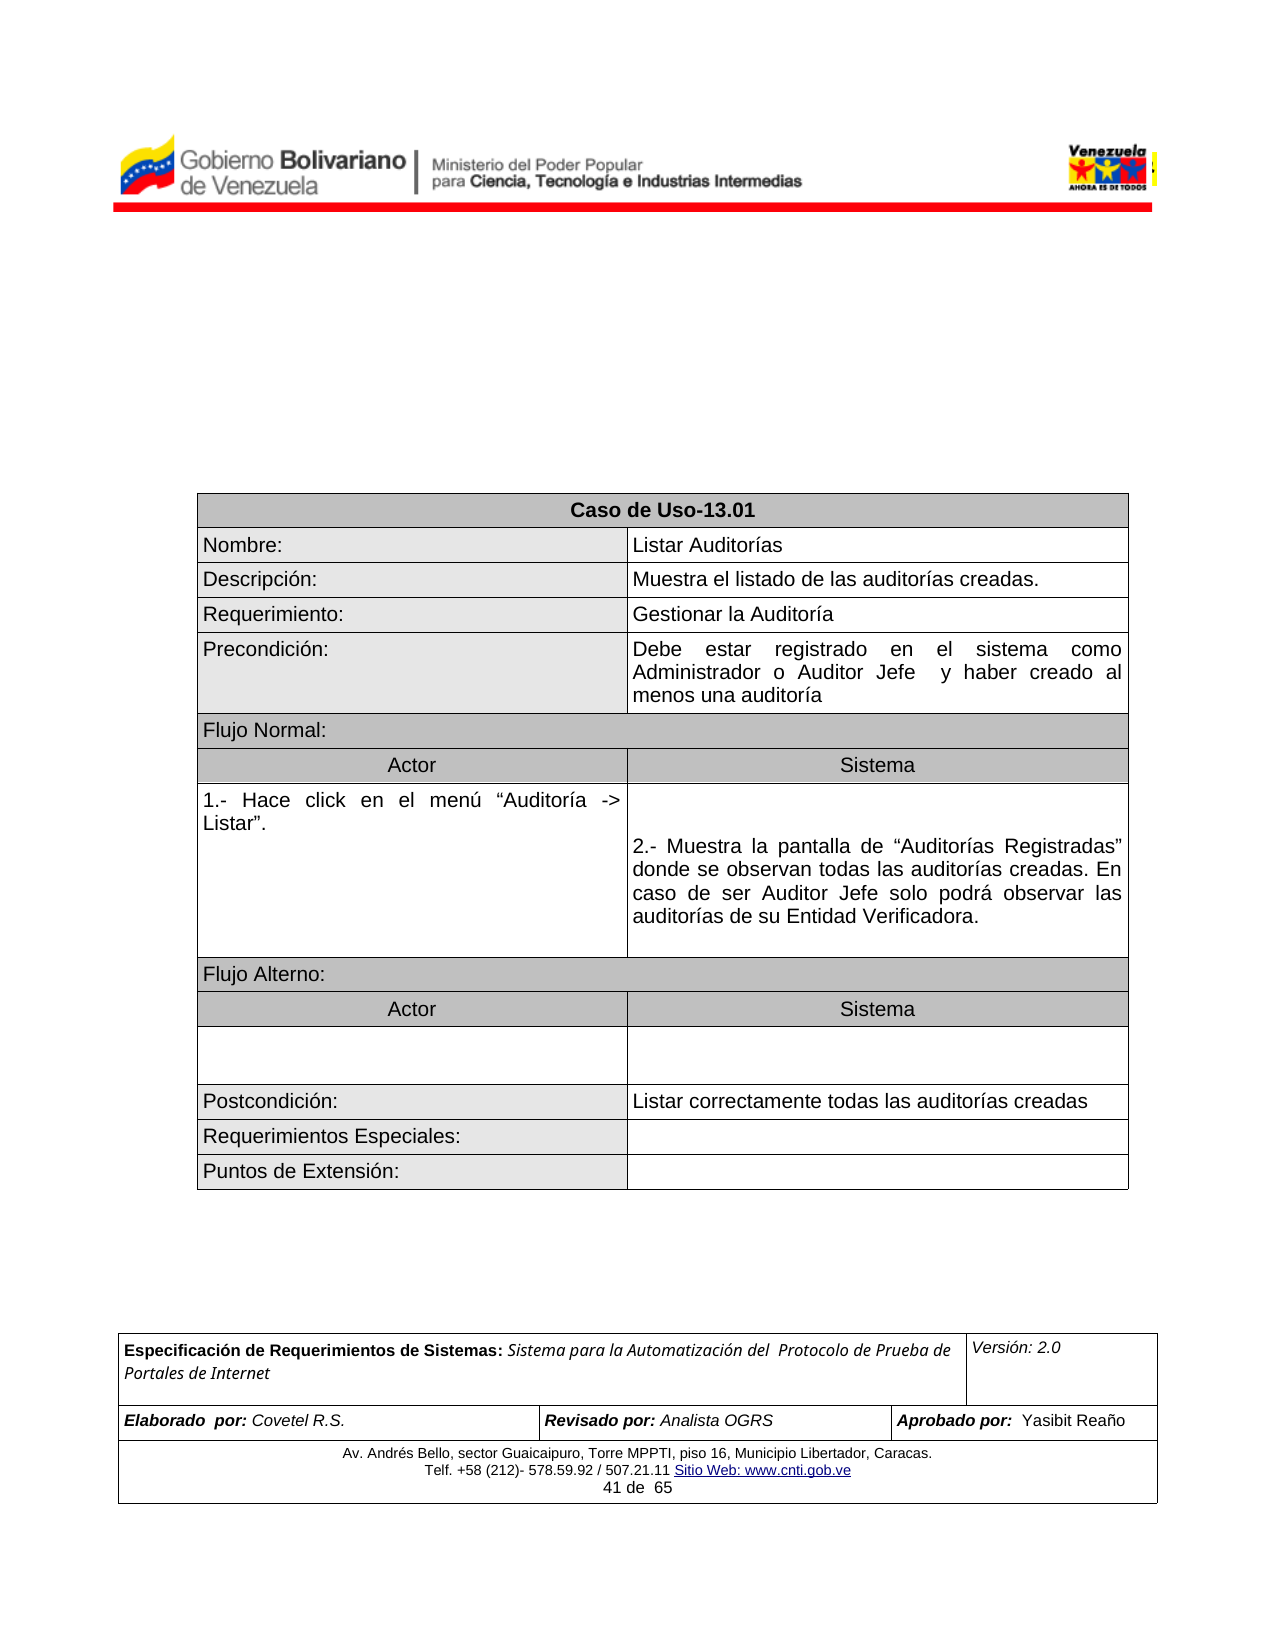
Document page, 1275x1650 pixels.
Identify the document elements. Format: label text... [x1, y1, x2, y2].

table_cell Precondición: [198, 633, 627, 713]
table_header Caso de Uso-13.01 [198, 494, 1128, 527]
table_cell Gestionar la Auditoría [628, 598, 1128, 632]
table_cell Flujo Normal: [198, 714, 1128, 748]
table_cell [198, 1027, 627, 1084]
table_cell [628, 1155, 1128, 1189]
table_cell Listar Auditorías [628, 528, 1128, 562]
table_cell Nombre: [198, 528, 627, 562]
picture [113, 126, 1153, 212]
table_cell Actor [198, 749, 627, 782]
table_cell [628, 1027, 1128, 1084]
table_cell Actor [198, 992, 627, 1026]
table_cell 2.- Muestra la pantalla de “Auditorías Registradas” donde se observan todas las auditorías creadas. En caso de ser Auditor Jefe solo podrá observar las auditorías de su Entidad Verificadora. [628, 784, 1128, 957]
table_cell [628, 1120, 1128, 1154]
table_cell Sistema [628, 749, 1128, 782]
table_cell Requerimientos Especiales: [198, 1120, 627, 1154]
table_cell Postcondición: [198, 1085, 627, 1119]
table_cell Puntos de Extensión: [198, 1155, 627, 1189]
table_cell Requerimiento: [198, 598, 627, 632]
table_cell Sistema [628, 992, 1128, 1026]
table_cell Muestra el listado de las auditorías creadas. [628, 563, 1128, 597]
table_cell 1.- Hace click en el menú “Auditoría -> Listar”. [198, 784, 627, 957]
table_cell Descripción: [198, 563, 627, 597]
table_cell Flujo Alterno: [198, 958, 1128, 991]
table_cell Listar correctamente todas las auditorías creadas [628, 1085, 1128, 1119]
table_cell Debe estar registrado en el sistema como Administrador o Auditor Jefe y haber creado al menos una auditoría [628, 633, 1128, 713]
